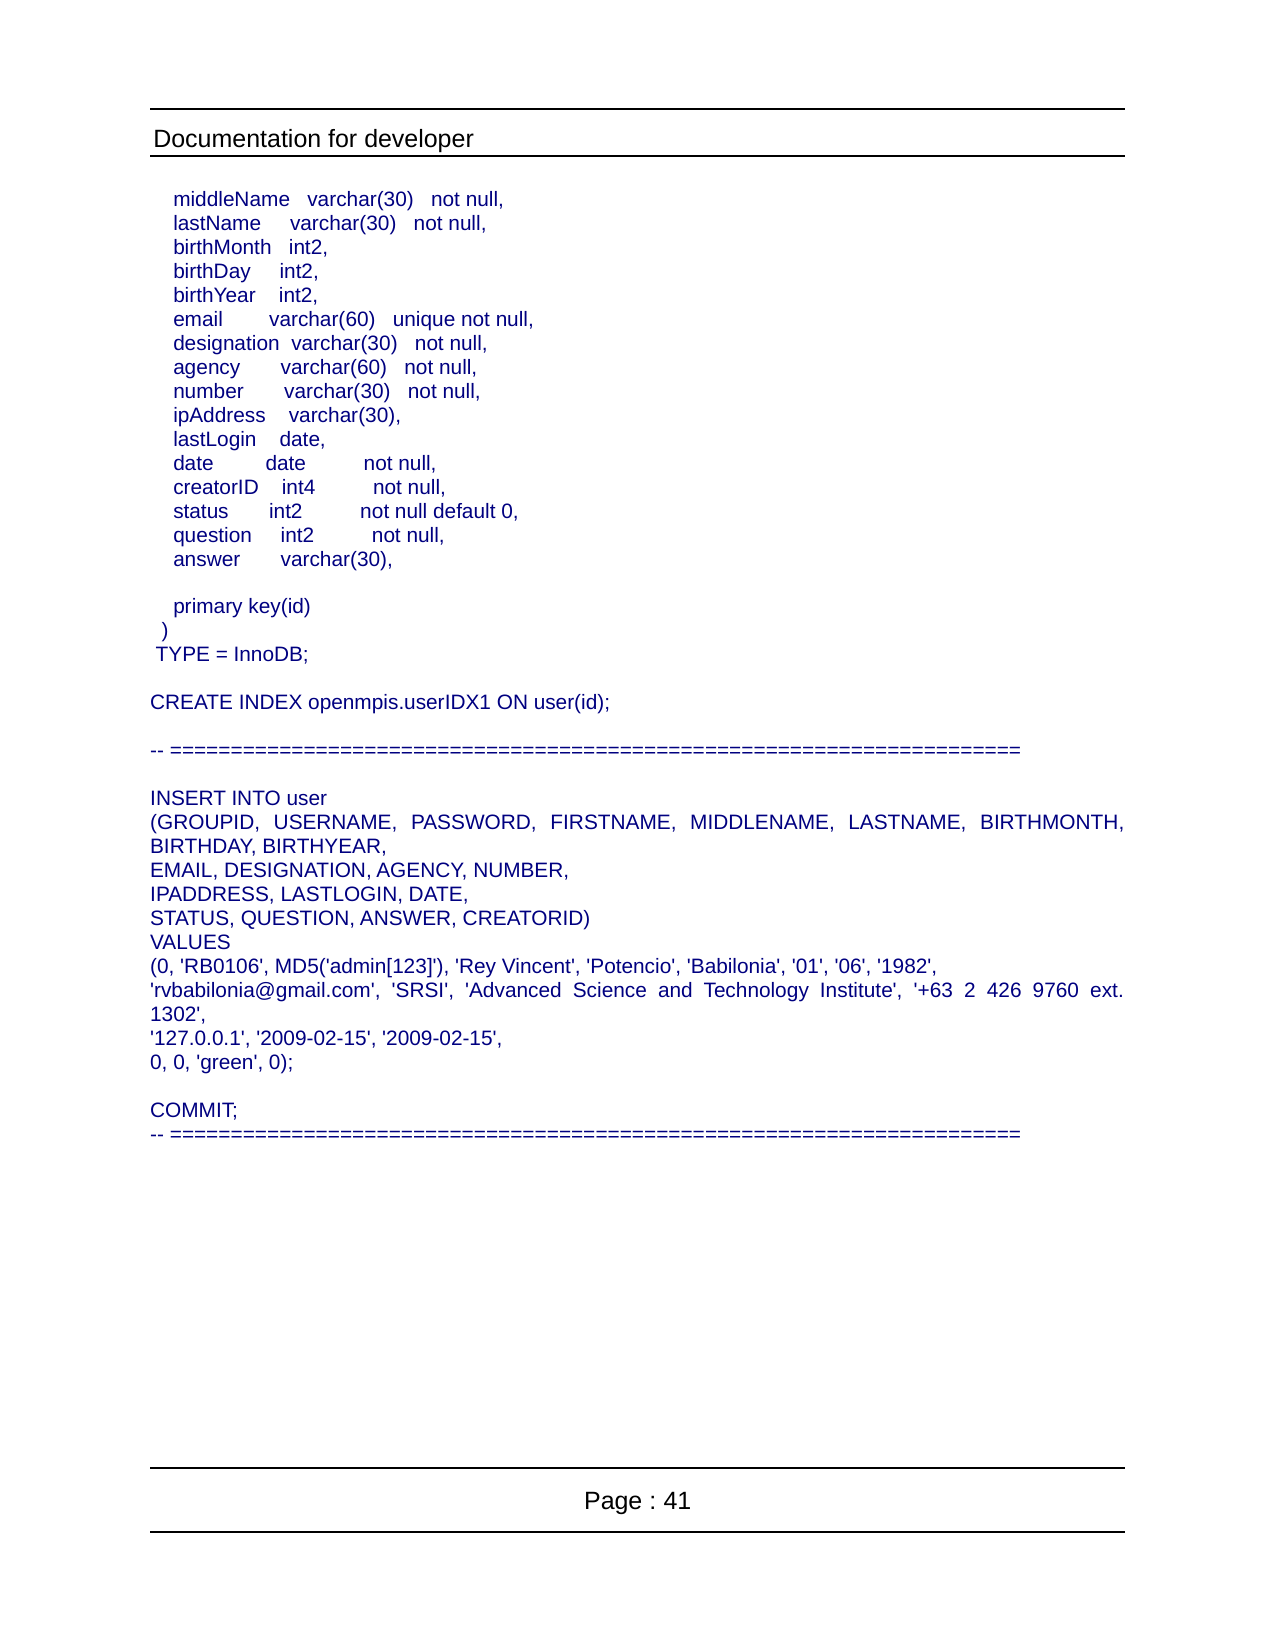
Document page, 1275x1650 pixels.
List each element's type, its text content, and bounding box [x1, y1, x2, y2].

text question int2 not null, [150, 522, 1125, 546]
text email varchar(60) unique not null, [150, 307, 1125, 331]
text STATUS, QUESTION, ANSWER, CREATORID) [150, 906, 1125, 930]
text COMMIT; [150, 1097, 1125, 1121]
text creatorID int4 not null, [150, 474, 1125, 498]
text birthYear int2, [150, 283, 1125, 307]
text middleName varchar(30) not null, [150, 187, 1125, 211]
text primary key(id) [150, 594, 1125, 618]
text 0, 0, 'green', 0); [150, 1049, 1125, 1073]
text status int2 not null default 0, [150, 498, 1125, 522]
text birthMonth int2, [150, 235, 1125, 259]
text number varchar(30) not null, [150, 379, 1125, 403]
text ipAddress varchar(30), [150, 403, 1125, 427]
text IPADDRESS, LASTLOGIN, DATE, [150, 882, 1125, 906]
text (0, 'RB0106', MD5('admin[123]'), 'Rey Vincent', 'Potencio', 'Babilonia', '01', '06', '1982', [150, 954, 1125, 978]
text date date not null, [150, 451, 1125, 474]
text INSERT INTO user [150, 786, 1125, 810]
text EMAIL, DESIGNATION, AGENCY, NUMBER, [150, 858, 1125, 882]
text 'rvbabilonia@gmail.com', 'SRSI', 'Advanced Science and Technology Institute', '+63 2 426 9760 ext. 1302', [150, 978, 1125, 1026]
text answer varchar(30), [150, 546, 1125, 570]
text lastLogin date, [150, 427, 1125, 451]
text lastName varchar(30) not null, [150, 211, 1125, 235]
text ) [150, 618, 1125, 642]
text '127.0.0.1', '2009-02-15', '2009-02-15', [150, 1026, 1125, 1049]
text -- ====================================================================== [150, 1121, 1125, 1145]
text designation varchar(30) not null, [150, 331, 1125, 355]
text -- ====================================================================== [150, 738, 1125, 762]
text birthDay int2, [150, 259, 1125, 283]
text CREATE INDEX openmpis.userIDX1 ON user(id); [150, 690, 1125, 714]
text agency varchar(60) not null, [150, 355, 1125, 379]
text (GROUPID, USERNAME, PASSWORD, FIRSTNAME, MIDDLENAME, LASTNAME, BIRTHMONTH, BIRTHDAY, BIRTHYEAR, [150, 810, 1125, 858]
text TYPE = InnoDB; [150, 642, 1125, 666]
text VALUES [150, 930, 1125, 954]
